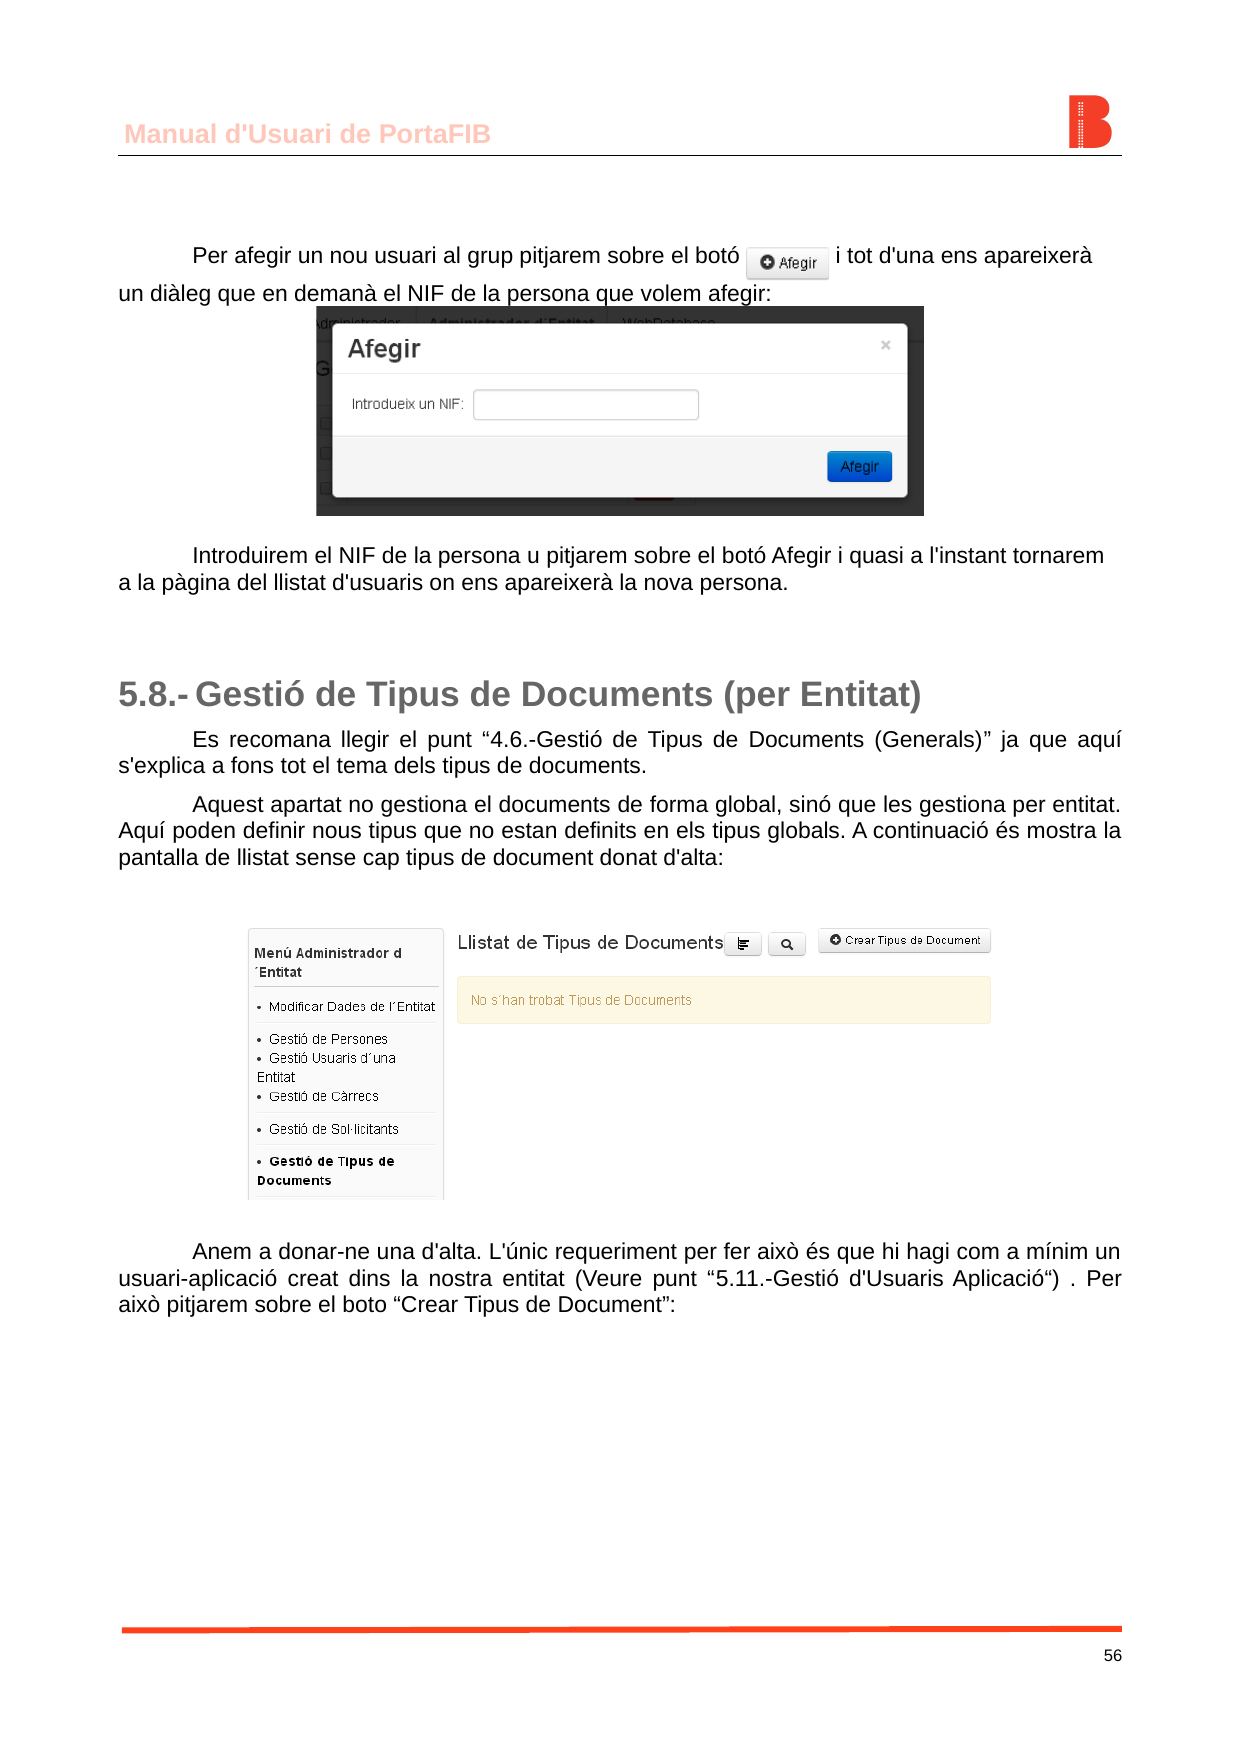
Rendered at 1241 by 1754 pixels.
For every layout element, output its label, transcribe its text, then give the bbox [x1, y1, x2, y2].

subtitle Gestió de Tipus de Documents (per Entitat) [118, 673, 1122, 713]
text Es recomana llegir el punt “4.6.-Gestió de Tipus de Documents (Generals)” ja que aquí s'explica a fons tot el tema dels tipus de documents. [118, 726, 1122, 779]
text Introduirem el NIF de la persona u pitjarem sobre el botó Afegir i quasi a l'instant tornarem a la pàgina del llistat d'usuaris on ens apareixerà la nova persona. [118, 542, 1122, 595]
picture [746, 247, 830, 281]
picture [242, 921, 998, 1200]
text Aquest apartat no gestiona el documents de forma global, sinó que les gestiona per entitat. Aquí poden definir nous tipus que no estan definits en els tipus globals. A continuació és mostra la pantalla de llistat sense cap tipus de document donat d'alta: [118, 791, 1122, 870]
text Anem a donar-ne una d'alta. L'únic requeriment per fer això és que hi hagi com a mínim un usuari-aplicació creat dins la nostra entitat (Veure punt “5.11.-Gestió d'Usuaris Aplicació“) . Per això pitjarem sobre el boto “Crear Tipus de Document”: [118, 1238, 1122, 1317]
picture [316, 306, 924, 516]
picture [1063, 94, 1117, 150]
text Per afegir un nou usuari al grup pitjarem sobre el botó i tot d'una ens apareixerà un diàleg que en demanà el NIF de la persona que volem afegir: [118, 242, 1122, 307]
